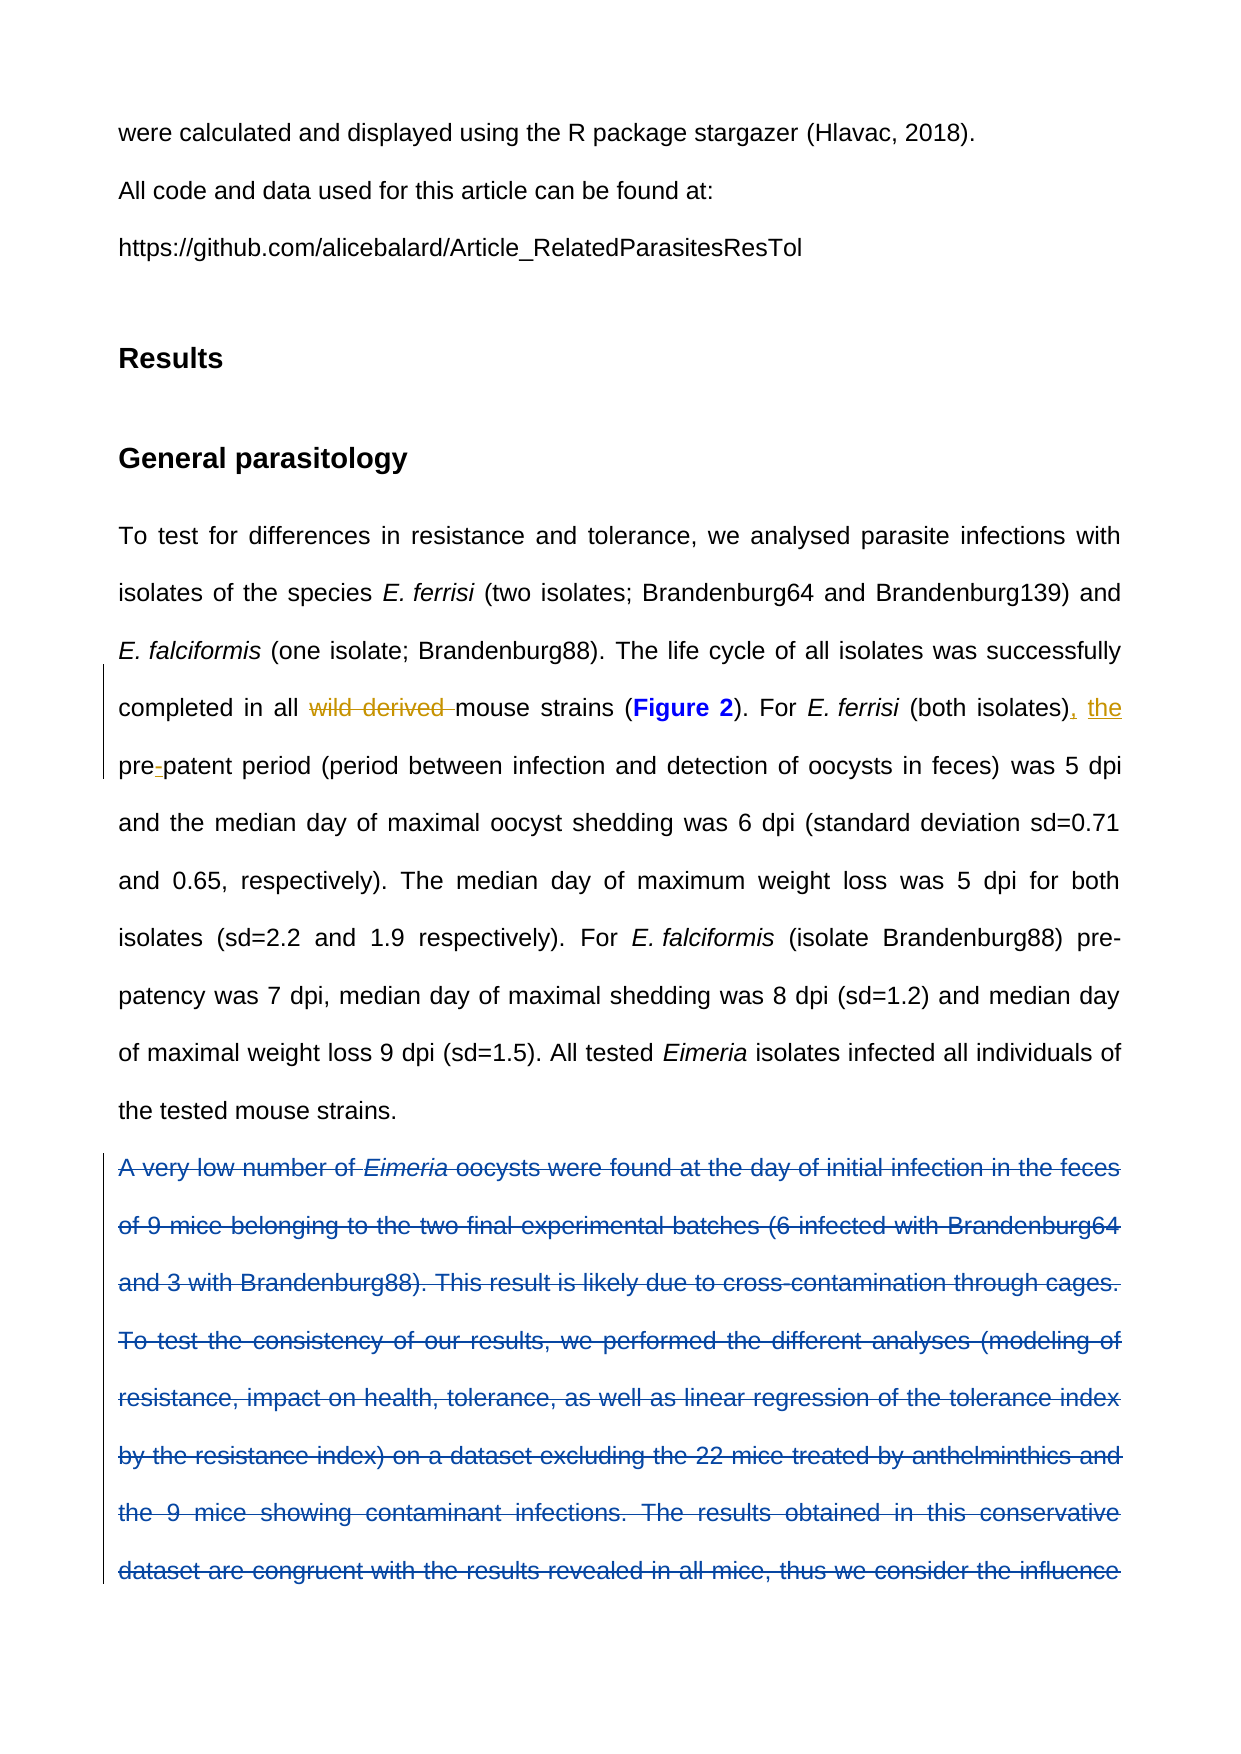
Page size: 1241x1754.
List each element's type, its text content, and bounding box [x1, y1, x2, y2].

subtitle Results [118, 341, 1122, 374]
subtitle General parasitology [118, 441, 1122, 474]
text were calculated and displayed using the R package stargazer (Hlavac, 2018). [118, 118, 1122, 147]
text To test for differences in resistance and tolerance, we analysed parasite infections with isolates of the species E. ferrisi (two isolates; Brandenburg64 and Brandenburg139) and E. falciformis (one isolate; Brandenburg88). The life cycle of all isolates was successfully completed in all mouse strains (Figure 2). For E. ferrisi (both isolates), the pre-patent period (period between infection and detection of oocysts in feces) was 5 dpi and the median day of maximal oocyst shedding was 6 dpi (standard deviation sd=0.71 and 0.65, respectively). The median day of maximum weight loss was 5 dpi for both isolates (sd=2.2 and 1.9 respectively). For E. falciformis (isolate Brandenburg88) pre-patency was 7 dpi, median day of maximal shedding was 8 dpi (sd=1.2) and median day of maximal weight loss 9 dpi (sd=1.5). All tested Eimeria isolates infected all individuals of the tested mouse strains. [118, 521, 1122, 1124]
text All code and data used for this article can be found at: https://github.com/alicebalard/Article_RelatedParasitesResTol [118, 176, 1122, 262]
